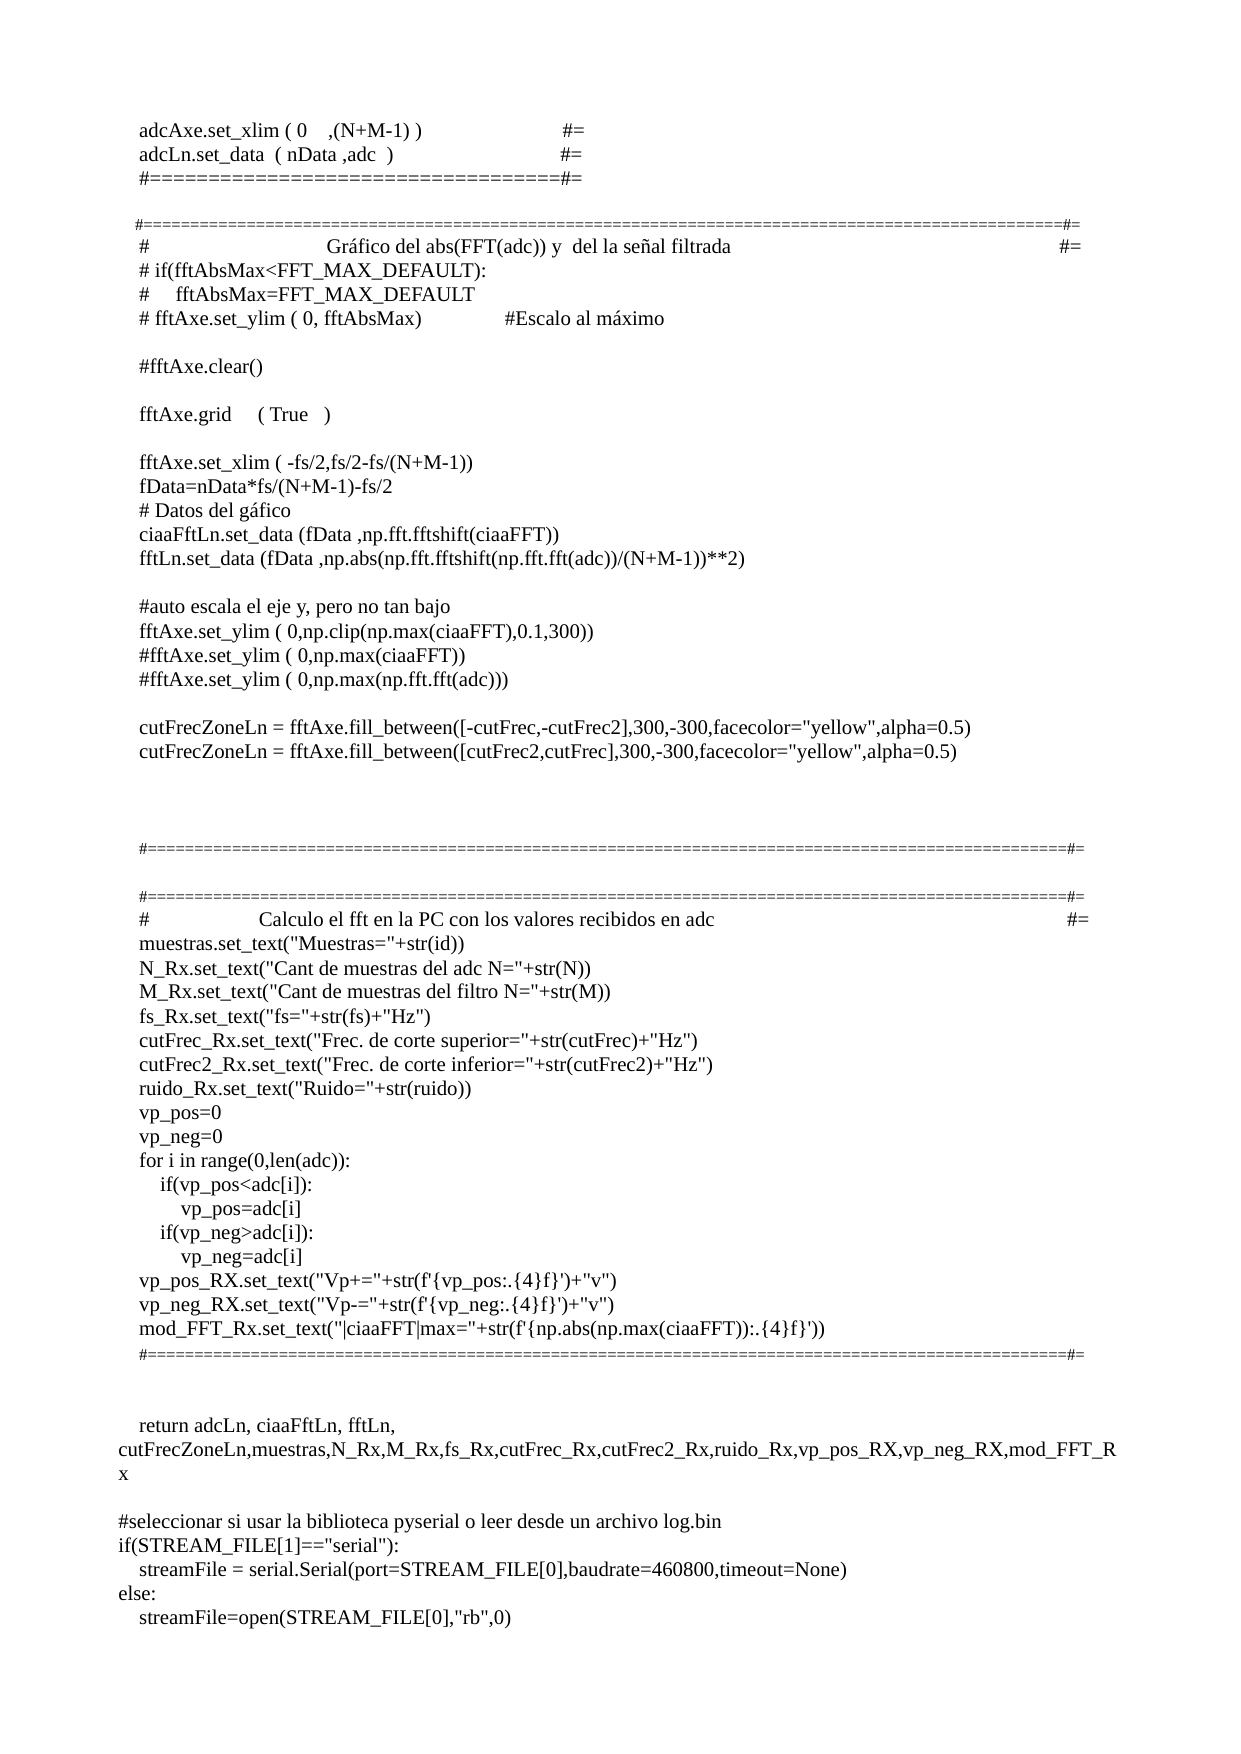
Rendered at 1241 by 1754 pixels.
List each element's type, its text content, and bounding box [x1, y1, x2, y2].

text adcLn.set_data ( nData ,adc ) #= [118, 142, 1122, 166]
text #auto escala el eje y, pero no tan bajo [118, 594, 1122, 618]
text #fftAxe.set_ylim ( 0,np.max(ciaaFFT)) [118, 643, 1122, 667]
text vp_pos=0 [118, 1100, 1122, 1124]
text # Datos del gáfico [118, 498, 1122, 522]
text #==================================================================================================#= [118, 1340, 1122, 1364]
text #fftAxe.set_ylim ( 0,np.max(np.fft.fft(adc))) [118, 667, 1122, 691]
text N_Rx.set_text("Cant de muestras del adc N="+str(N)) [118, 955, 1122, 979]
text else: [118, 1581, 1122, 1605]
text vp_pos_RX.set_text("Vp+="+str(f'{vp_pos:.{4}f}')+"v") [118, 1268, 1122, 1292]
text #==================================================================================================#= [118, 835, 1122, 859]
text fs_Rx.set_text("fs="+str(fs)+"Hz") [118, 1003, 1122, 1028]
text return adcLn, ciaaFftLn, fftLn, cutFrecZoneLn,muestras,N_Rx,M_Rx,fs_Rx,cutFrec_Rx,cutFrec2_Rx,ruido_Rx,vp_pos_RX,vp_neg_RX,mod_FFT_Rx [118, 1413, 1122, 1485]
text M_Rx.set_text("Cant de muestras del filtro N="+str(M)) [118, 979, 1122, 1003]
text #===================================#= [118, 166, 1122, 190]
text cutFrecZoneLn = fftAxe.fill_between([cutFrec2,cutFrec],300,-300,facecolor="yellow",alpha=0.5) [118, 739, 1122, 763]
text ruido_Rx.set_text("Ruido="+str(ruido)) [118, 1076, 1122, 1100]
text fftAxe.grid ( True ) [118, 402, 1122, 426]
text if(vp_neg>adc[i]): [118, 1220, 1122, 1244]
text vp_neg_RX.set_text("Vp-="+str(f'{vp_neg:.{4}f}')+"v") [118, 1292, 1122, 1316]
text #fftAxe.clear() [118, 354, 1122, 378]
text fftAxe.set_ylim ( 0,np.clip(np.max(ciaaFFT),0.1,300)) [118, 618, 1122, 643]
text #==================================================================================================#= [118, 883, 1122, 907]
text muestras.set_text("Muestras="+str(id)) [118, 931, 1122, 955]
text fftAxe.set_xlim ( -fs/2,fs/2-fs/(N+M-1)) [118, 450, 1122, 474]
text # fftAbsMax=FFT_MAX_DEFAULT [118, 282, 1122, 306]
text vp_neg=0 [118, 1124, 1122, 1148]
text # Calculo el fft en la PC con los valores recibidos en adc #= [118, 907, 1122, 931]
text # if(fftAbsMax<FFT_MAX_DEFAULT): [118, 258, 1122, 282]
text streamFile=open(STREAM_FILE[0],"rb",0) [118, 1605, 1122, 1629]
text mod_FFT_Rx.set_text("|ciaaFFT|max="+str(f'{np.abs(np.max(ciaaFFT)):.{4}f}')) [118, 1316, 1122, 1340]
text # Gráfico del abs(FFT(adc)) y del la señal filtrada #= [118, 233, 1122, 258]
text fftLn.set_data (fData ,np.abs(np.fft.fftshift(np.fft.fft(adc))/(N+M-1))**2) [118, 546, 1122, 570]
text streamFile = serial.Serial(port=STREAM_FILE[0],baudrate=460800,timeout=None) [118, 1557, 1122, 1581]
text fData=nData*fs/(N+M-1)-fs/2 [118, 474, 1122, 498]
text #==================================================================================================#= [118, 214, 1122, 233]
text vp_neg=adc[i] [118, 1244, 1122, 1268]
text # fftAxe.set_ylim ( 0, fftAbsMax) #Escalo al máximo [118, 306, 1122, 330]
text cutFrec2_Rx.set_text("Frec. de corte inferior="+str(cutFrec2)+"Hz") [118, 1052, 1122, 1076]
text cutFrec_Rx.set_text("Frec. de corte superior="+str(cutFrec)+"Hz") [118, 1028, 1122, 1052]
text if(vp_pos<adc[i]): [118, 1172, 1122, 1196]
text vp_pos=adc[i] [118, 1196, 1122, 1220]
text cutFrecZoneLn = fftAxe.fill_between([-cutFrec,-cutFrec2],300,-300,facecolor="yellow",alpha=0.5) [118, 715, 1122, 739]
text for i in range(0,len(adc)): [118, 1148, 1122, 1172]
text adcAxe.set_xlim ( 0 ,(N+M-1) ) #= [118, 118, 1122, 142]
text if(STREAM_FILE[1]=="serial"): [118, 1533, 1122, 1557]
text ciaaFftLn.set_data (fData ,np.fft.fftshift(ciaaFFT)) [118, 522, 1122, 546]
text #seleccionar si usar la biblioteca pyserial o leer desde un archivo log.bin [118, 1509, 1122, 1533]
